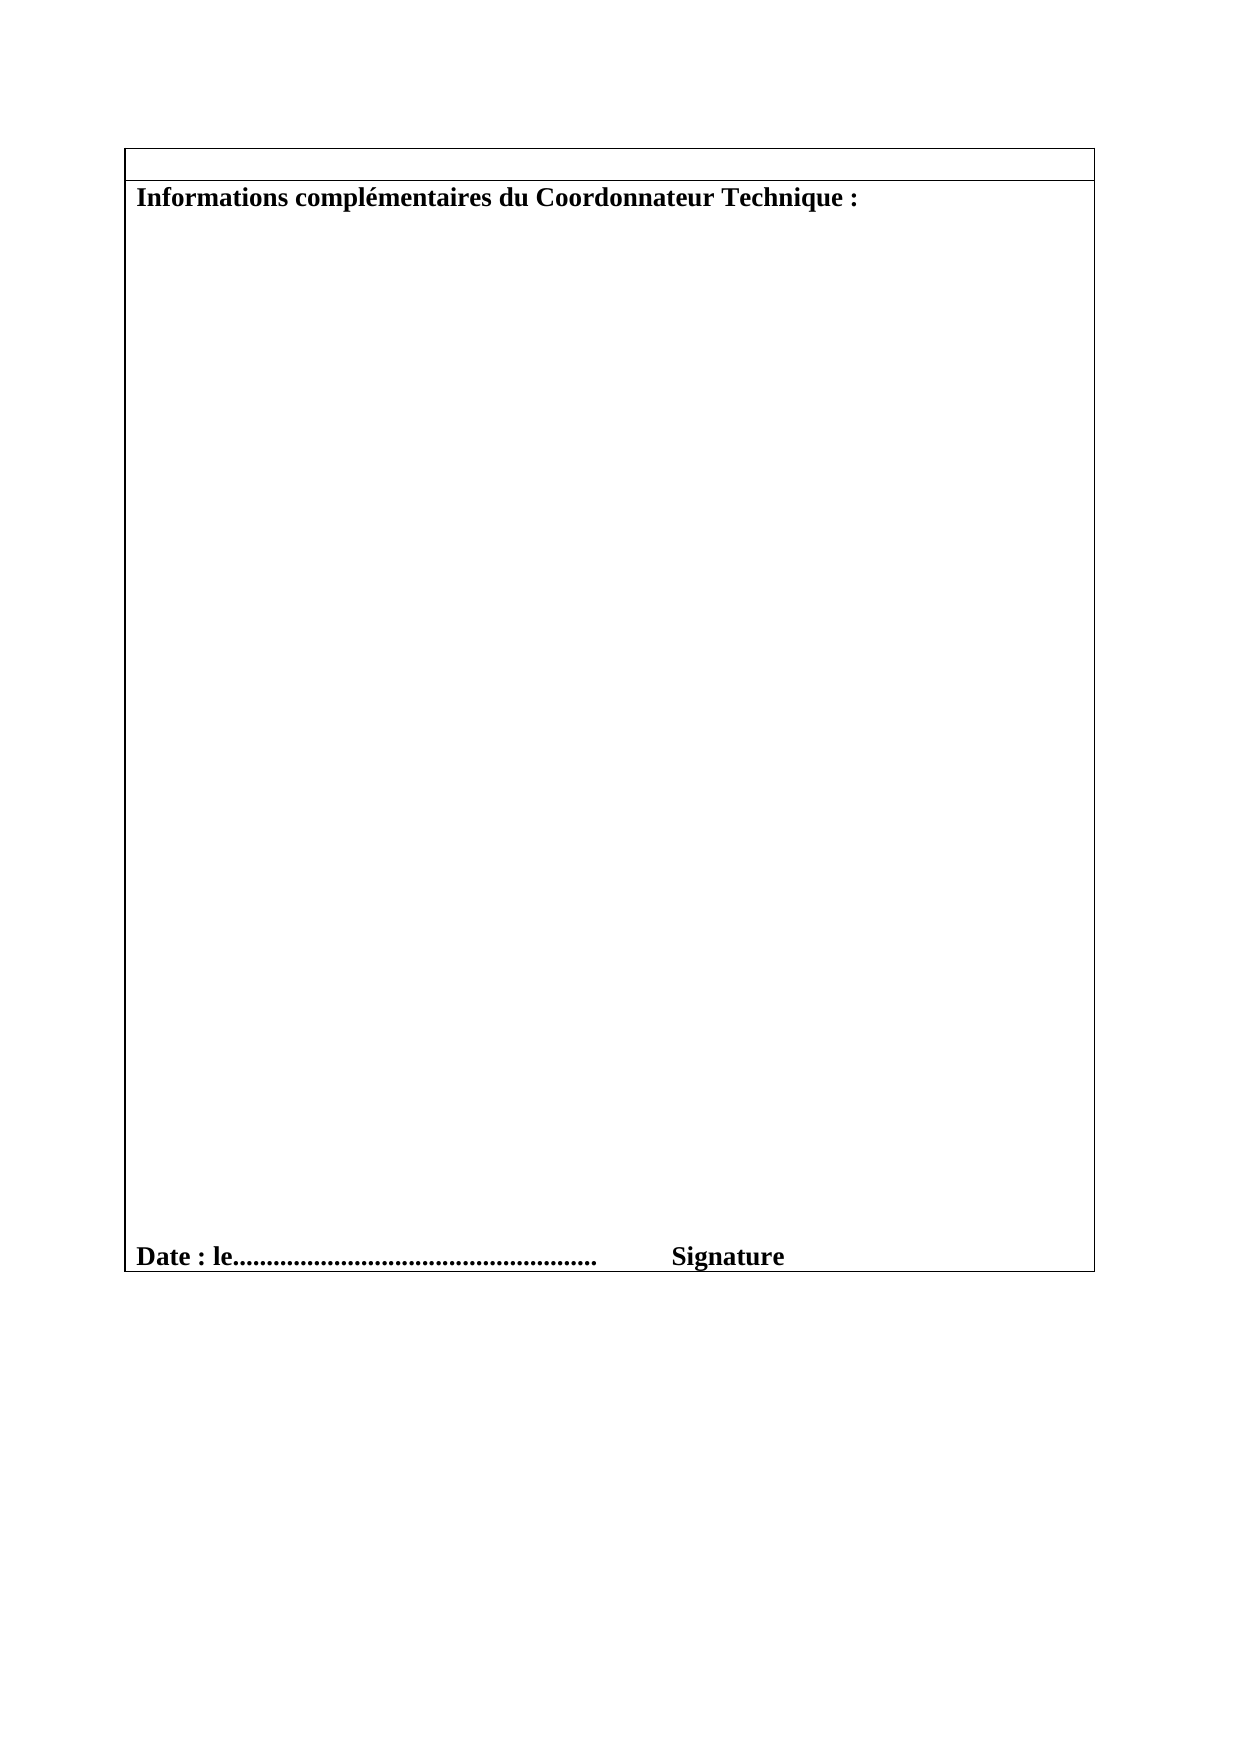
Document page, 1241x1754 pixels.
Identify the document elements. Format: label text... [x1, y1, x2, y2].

table_header [126, 149, 1094, 180]
table_cell Informations complémentaires du Coordonnateur Technique : Date : le...................................................... Signature [126, 181, 1094, 1271]
